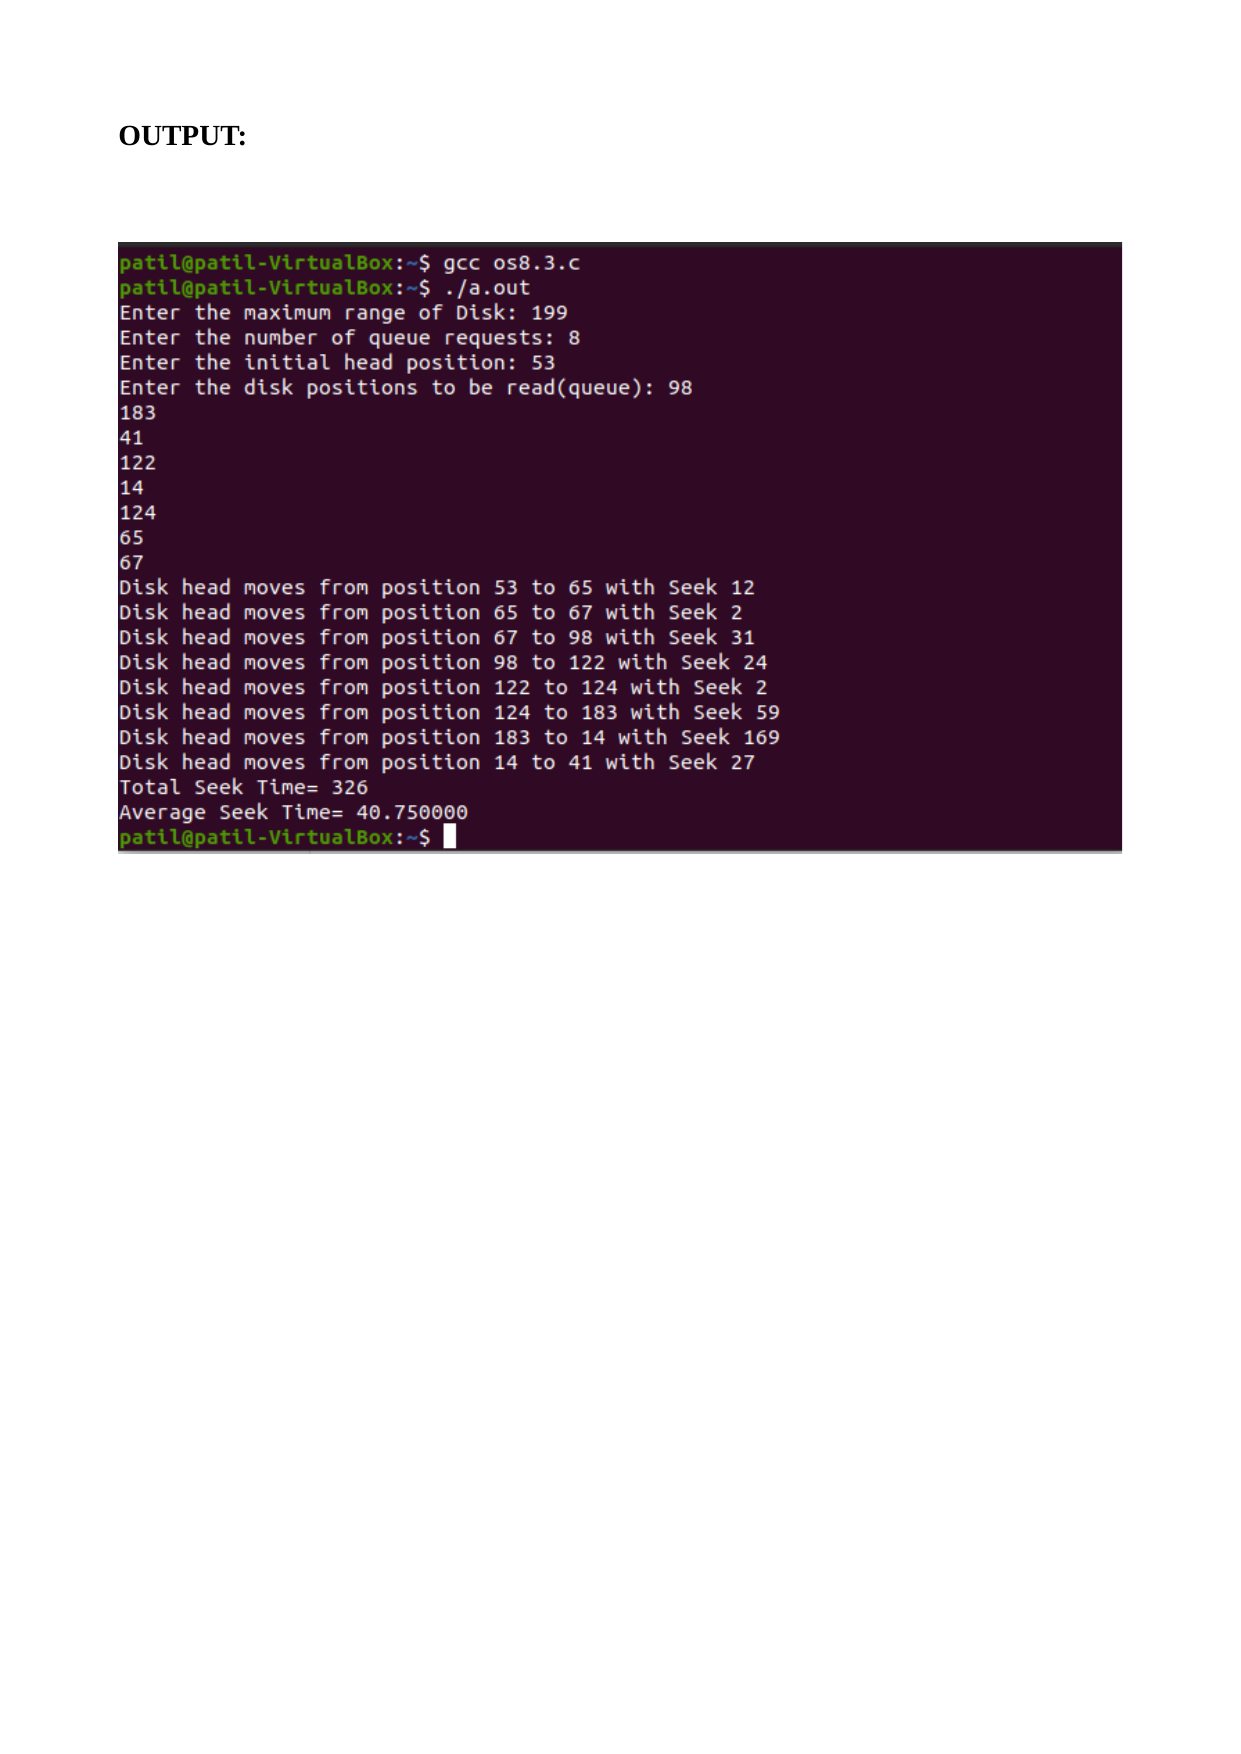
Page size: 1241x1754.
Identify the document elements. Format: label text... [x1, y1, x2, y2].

picture [118, 242, 1123, 854]
text OUTPUT: [118, 118, 1122, 152]
